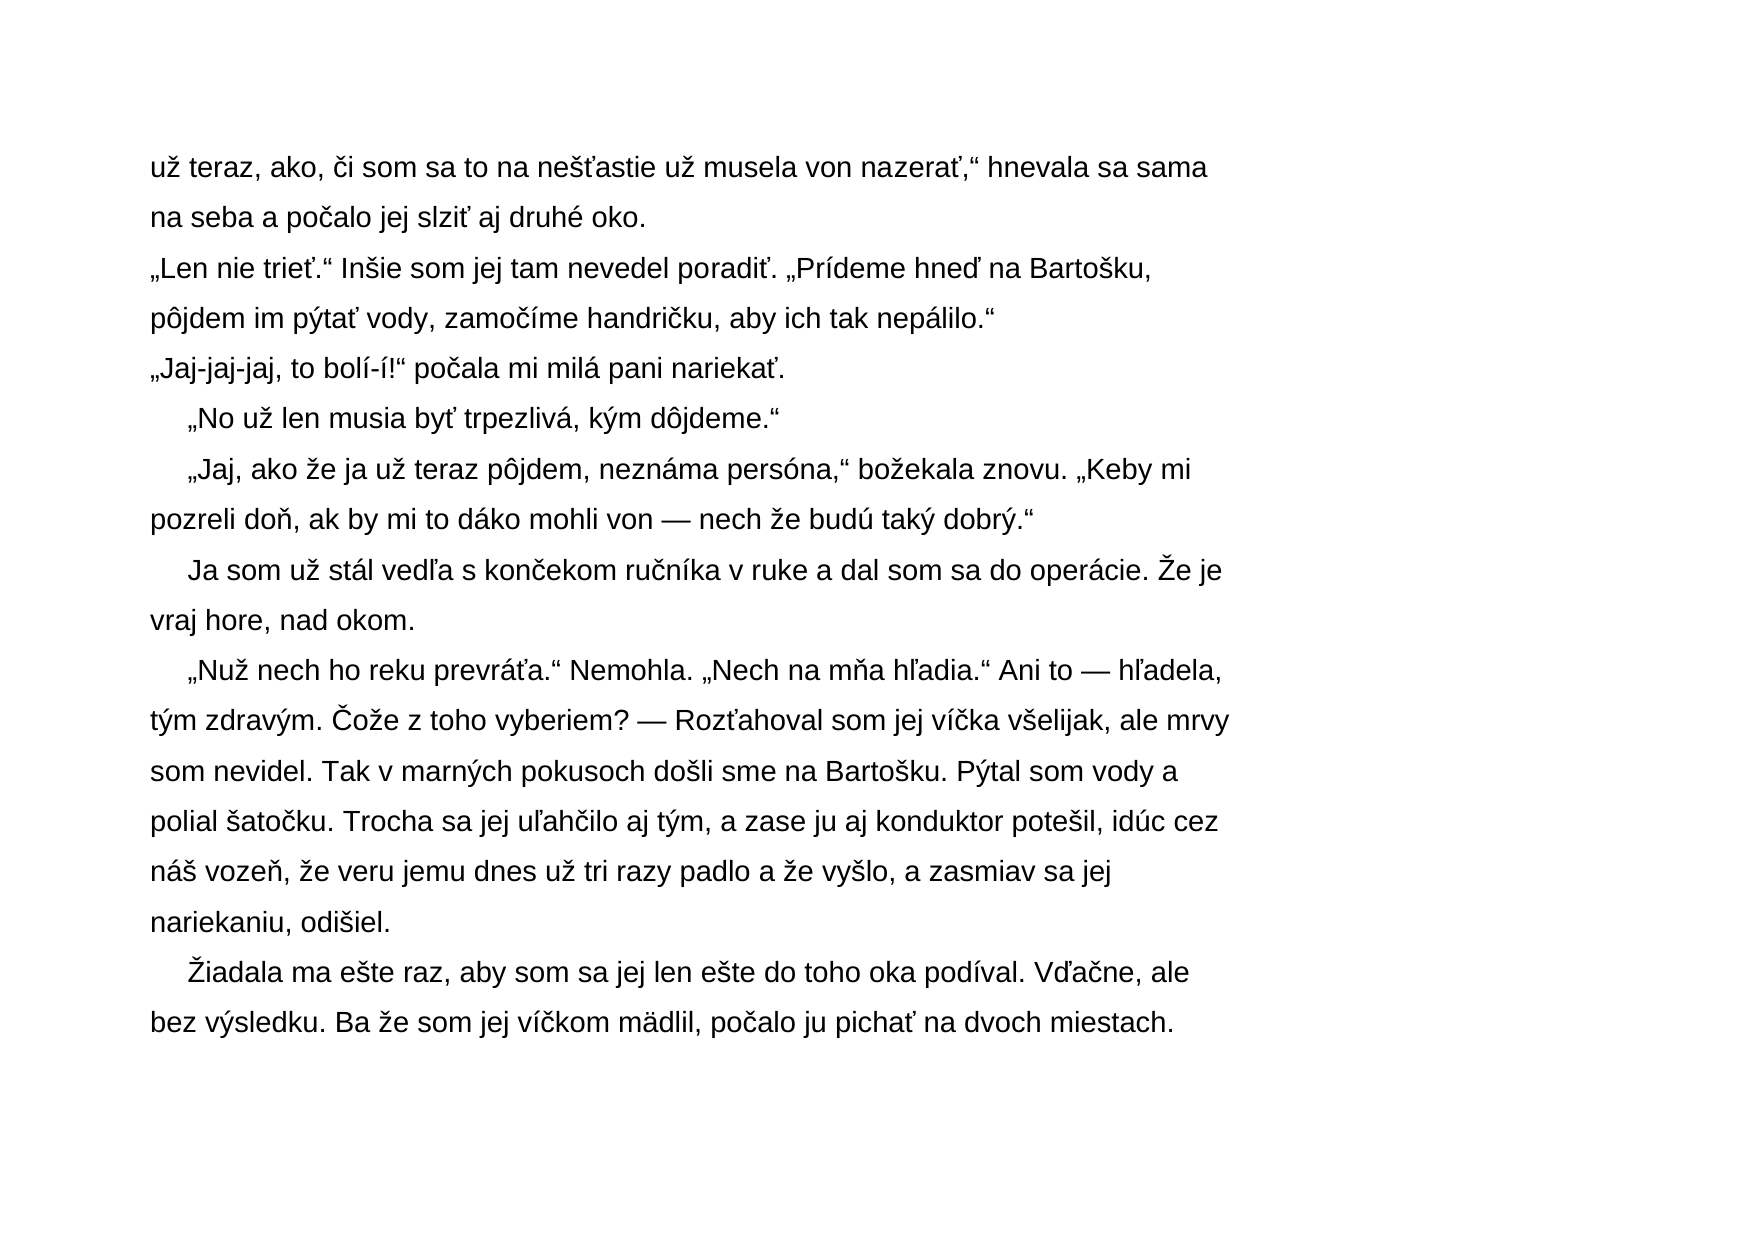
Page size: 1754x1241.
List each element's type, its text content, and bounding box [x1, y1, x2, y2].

text Ja som už stál vedľa s končekom ručníka v ruke a dal som sa do operácie. Že je vraj hore, nad okom. [150, 552, 1242, 636]
text „Jaj-jaj-jaj, to bolí-í!“ počala mi milá pani nariekať. [150, 351, 1242, 385]
text „No už len musia byť trpezlivá, kým dôjdeme.“ [150, 402, 1242, 435]
text „Jaj, ako že ja už teraz pôjdem, neznáma persóna,“ božekala znovu. „Keby mi pozreli doň, ak by mi to dáko mohli von — nech že budú taký dobrý.“ [150, 452, 1242, 536]
text Žiadala ma ešte raz, aby som sa jej len ešte do toho oka podíval. Vďačne, ale bez výsledku. Ba že som jej víčkom mädlil, počalo ju pichať na dvoch miestach. [150, 955, 1242, 1039]
text „Len nie trieť.“ Inšie som jej tam nevedel po­radiť. „Prídeme hneď na Bartošku, pôjdem im pýtať vody, zamočíme handričku, aby ich tak nepálilo.“ [150, 251, 1242, 334]
text „Nuž nech ho reku prevráťa.“ Nemohla. „Nech na mňa hľadia.“ Ani to — hľadela, tým zdravým. Čože z toho vyberiem? — Rozťahoval som jej víčka všelijak, ale mrvy som nevidel. Tak v marných pokusoch došli sme na Bartošku. Pýtal som vody a polial šatočku. Trocha sa jej uľahčilo aj tým, a zase ju aj konduktor potešil, idúc cez náš vozeň, že veru jemu dnes už tri razy padlo a že vyšlo, a zasmiav sa jej nariekaniu, odišiel. [150, 653, 1242, 938]
text už teraz, ako, či som sa to na nešťastie už musela von na­zerať,“ hnevala sa sama na seba a počalo jej slziť aj druhé oko. [150, 150, 1242, 234]
